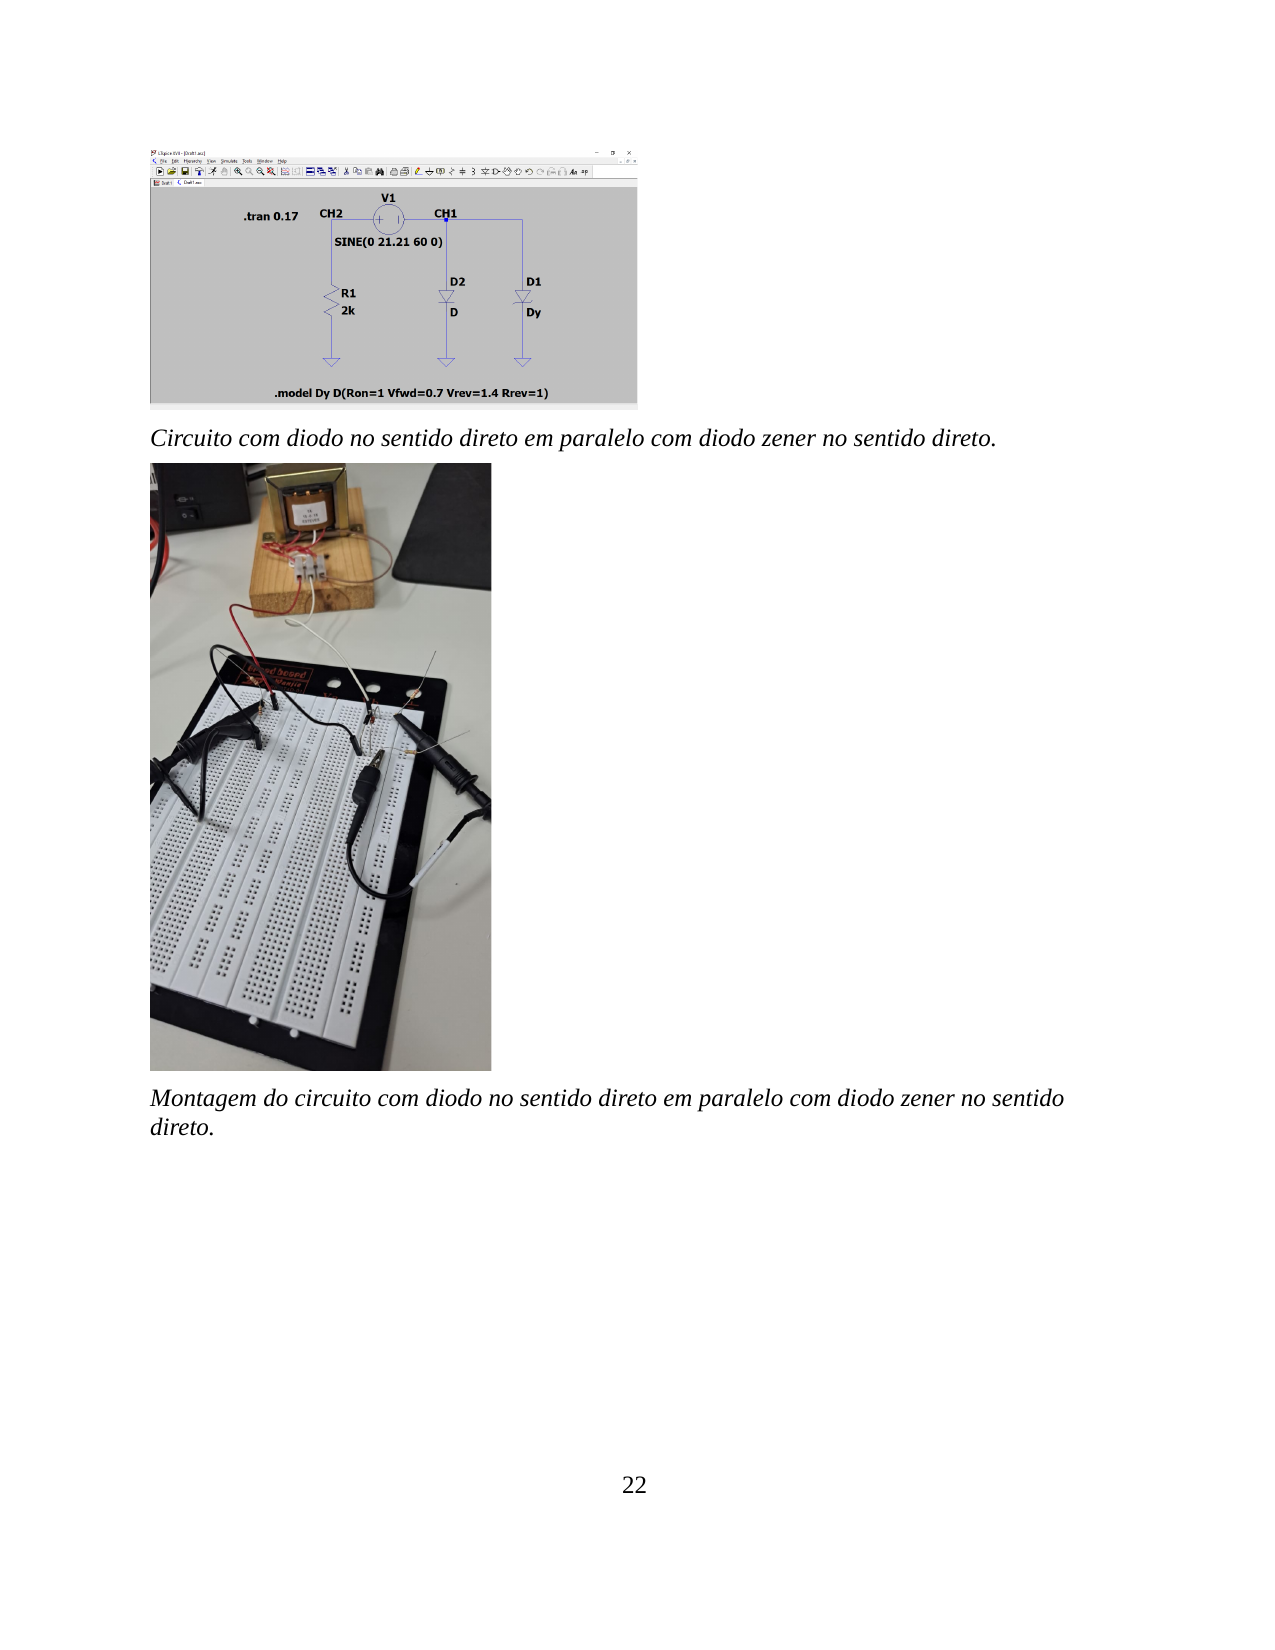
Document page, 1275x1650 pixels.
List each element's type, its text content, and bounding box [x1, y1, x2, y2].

text Circuito com diodo no sentido direto em paralelo com diodo zener no sentido direto. [150, 423, 1125, 451]
picture [150, 150, 638, 410]
picture [150, 463, 492, 1071]
text Montagem do circuito com diodo no sentido direto em paralelo com diodo zener no sentido direto. [150, 1083, 1125, 1141]
